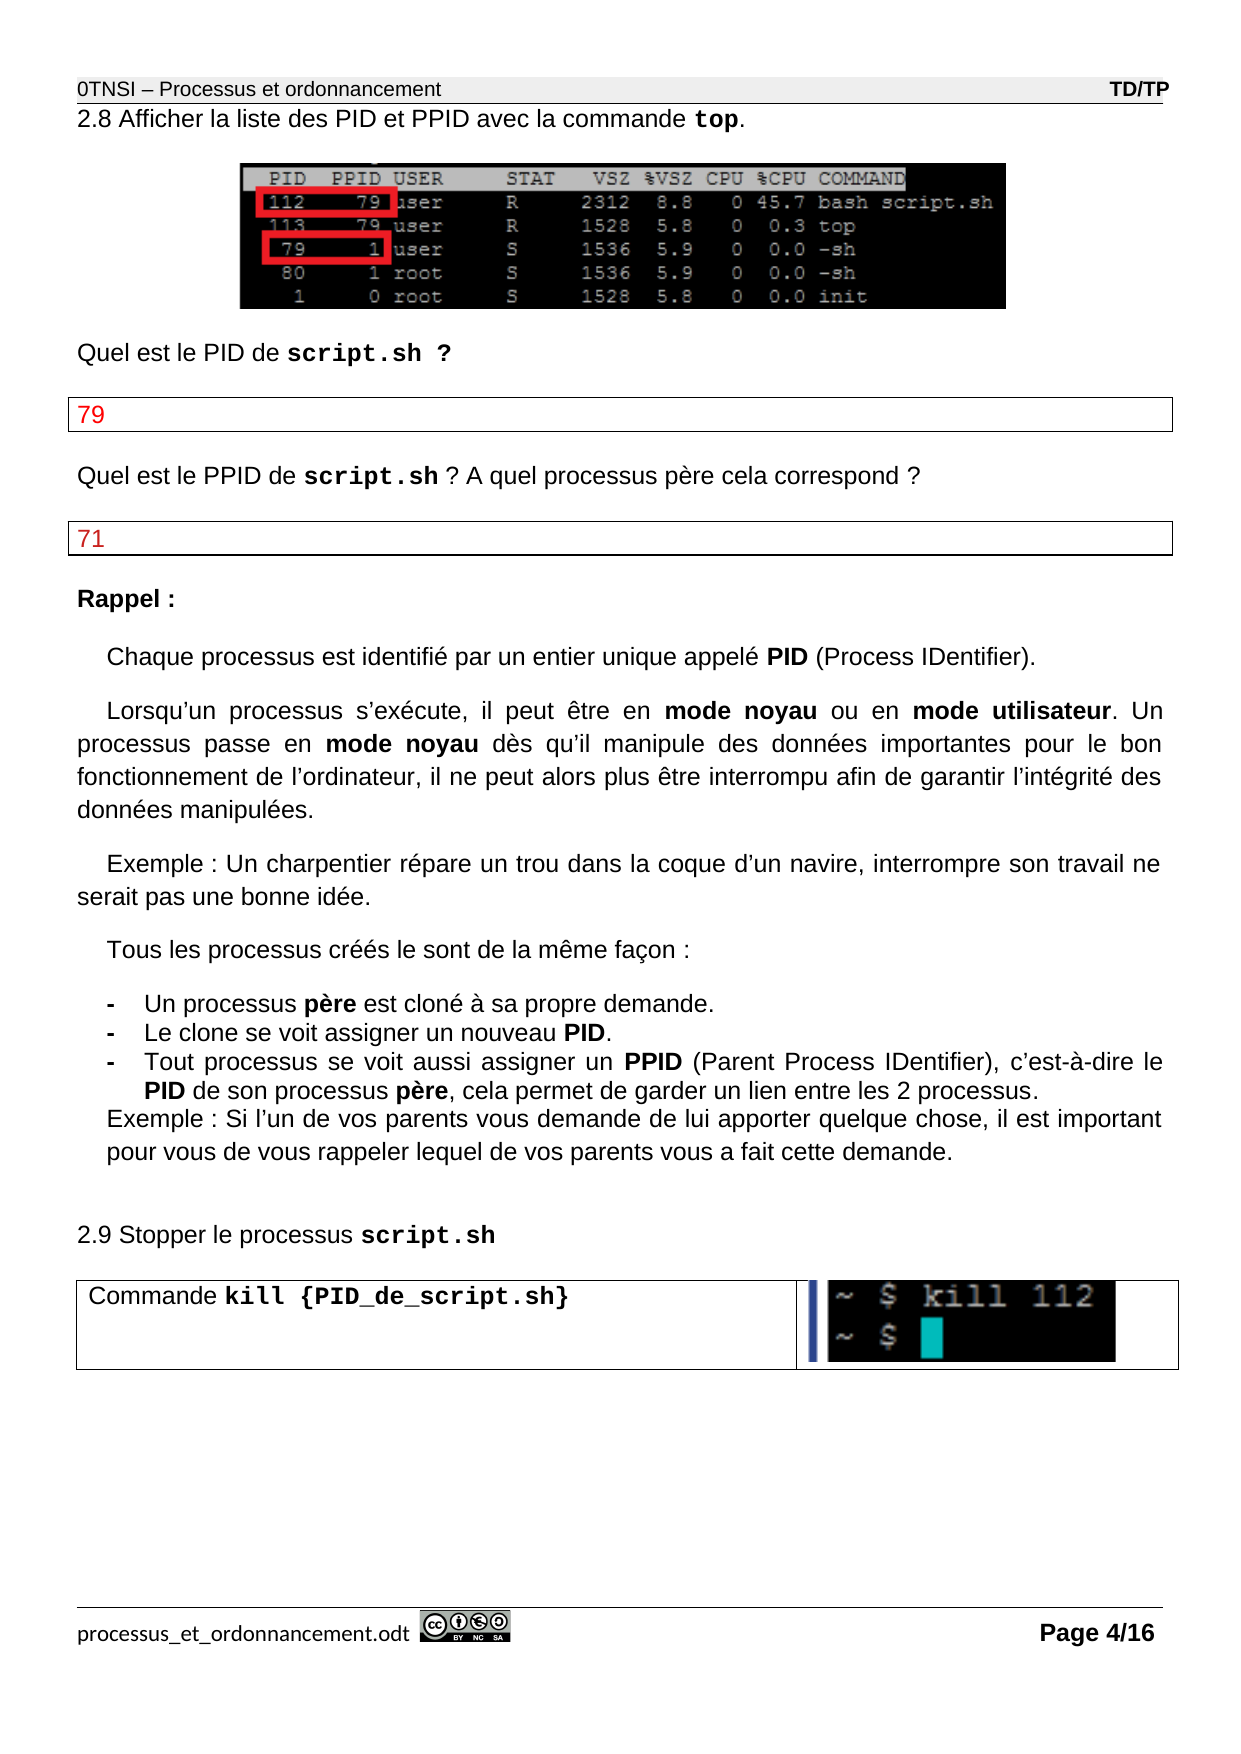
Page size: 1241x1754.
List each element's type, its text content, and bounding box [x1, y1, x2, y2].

picture [234, 163, 1006, 309]
text Quel est le PID de script.sh ? [77, 337, 1163, 368]
text Tous les processus créés le sont de la même façon : [77, 936, 1163, 964]
table_header [797, 1281, 1178, 1369]
text 2.9 Stopper le processus script.sh [77, 1220, 1163, 1251]
list Tout processus se voit aussi assigner un PPID (Parent Process IDentifier), c’est-à-dire le PID de son processus père, cela permet de garder un lien entre les 2 processus. [106, 1047, 1163, 1104]
list Un processus père est cloné à sa propre demande. [106, 989, 1163, 1018]
picture [419, 1610, 511, 1642]
table_header Commande kill {PID_de_script.sh} [77, 1281, 796, 1369]
text Exemple : Si l’un de vos parents vous demande de lui apporter quelque chose, il est important pour vous de vous rappeler lequel de vos parents vous a fait cette demande. [106, 1104, 1163, 1166]
text 79 [69, 398, 1172, 431]
text Quel est le PPID de script.sh ? A quel processus père cela correspond ? [77, 461, 1163, 492]
text 71 [69, 522, 1172, 554]
list Le clone se voit assigner un nouveau PID. [106, 1018, 1163, 1047]
text 2.8 Afficher la liste des PID et PPID avec la commande top. [77, 104, 1163, 135]
text Lorsqu’un processus s’exécute, il peut être en mode noyau ou en mode utilisateur. Un processus passe en mode noyau dès qu’il manipule des données importantes pour le bon fonctionnement de l’ordinateur, il ne peut alors plus être interrompu afin de garantir l’intégrité des données manipulées. [77, 696, 1163, 823]
text Exemple : Un charpentier répare un trou dans la coque d’un navire, interrompre son travail ne serait pas une bonne idée. [77, 849, 1163, 910]
text Chaque processus est identifié par un entier unique appelé PID (Process IDentifier). [77, 642, 1163, 671]
text Rappel : [77, 584, 1163, 613]
